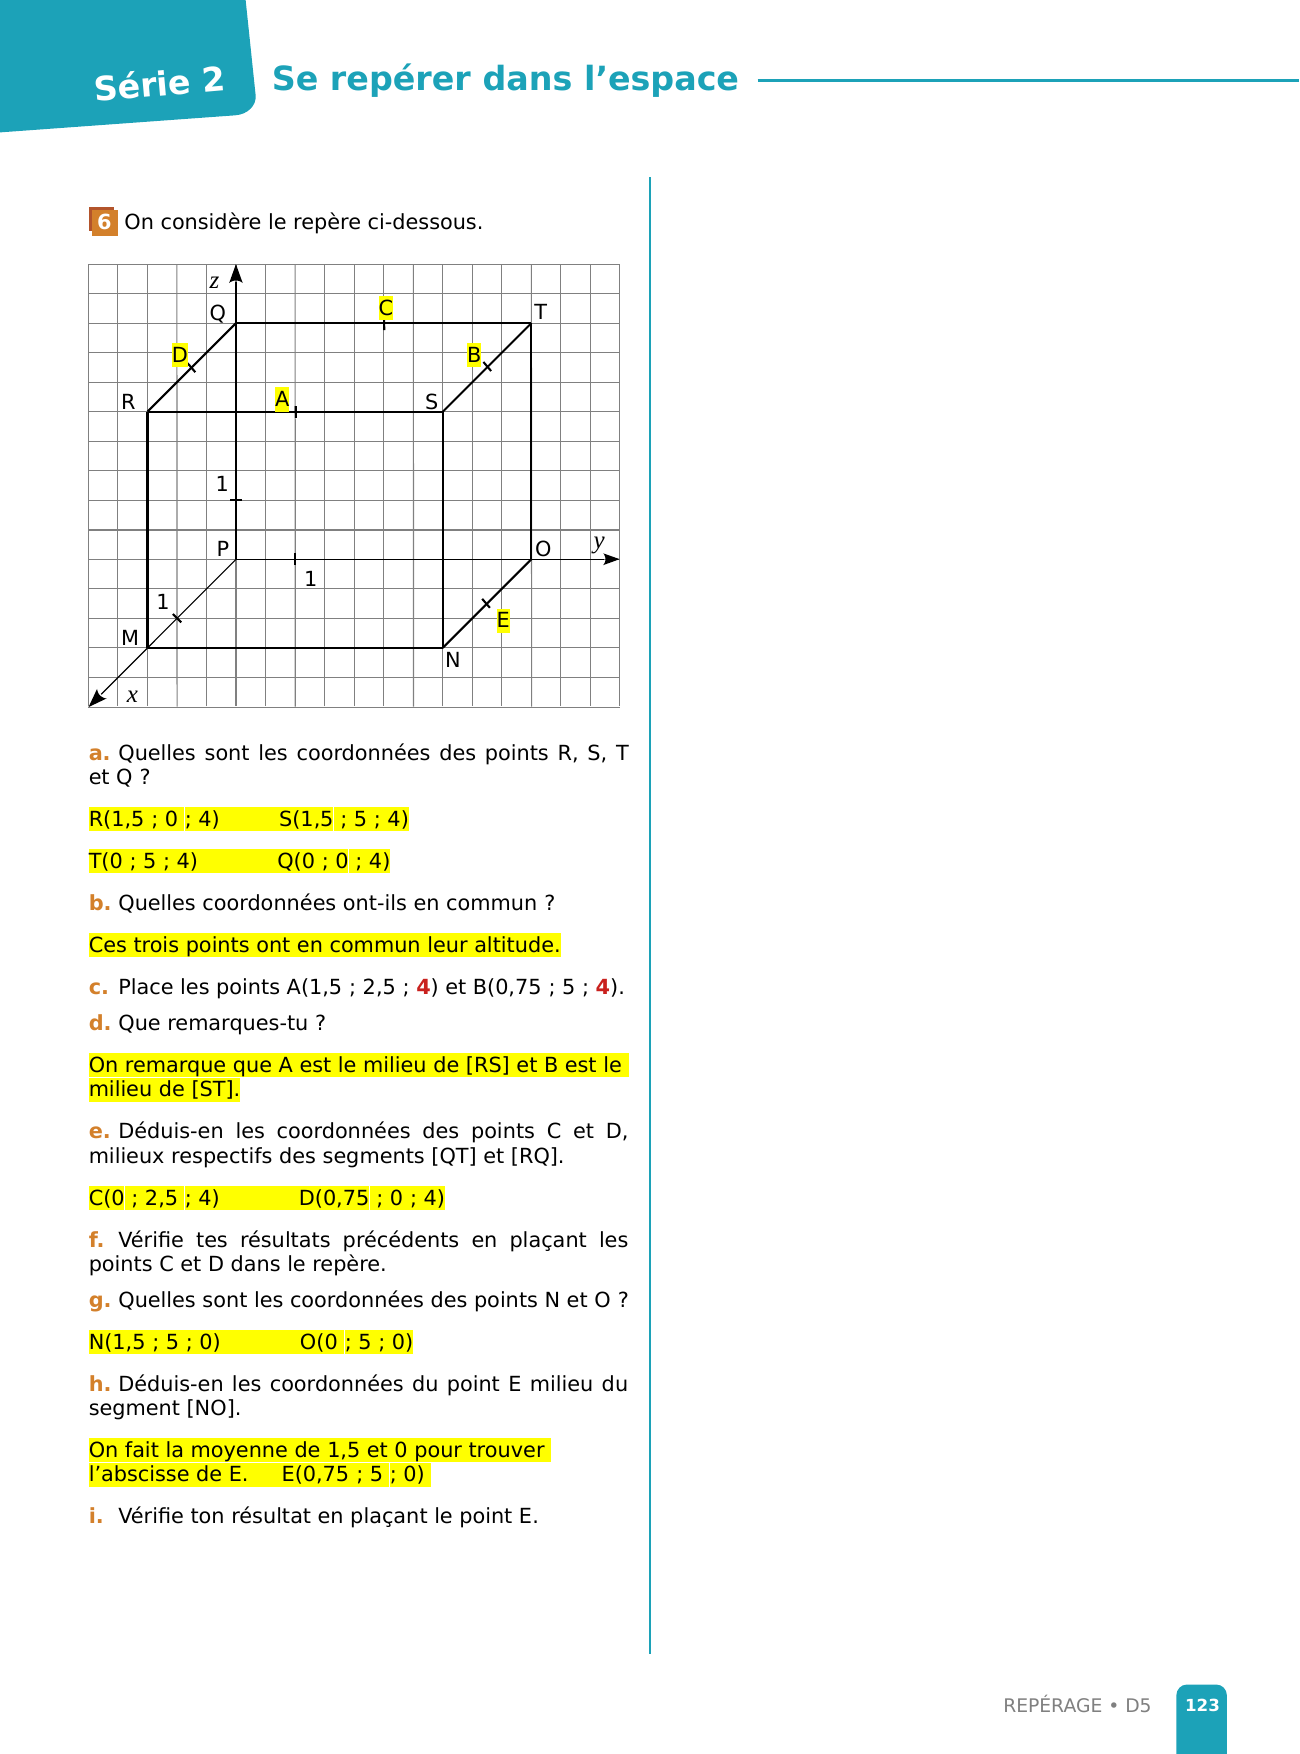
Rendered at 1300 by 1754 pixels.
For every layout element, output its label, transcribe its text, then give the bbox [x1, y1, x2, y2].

subtitle C(0 ; 2,5 ; 4) D(0,75 ; 0 ; 4) [445, 1186, 629, 1210]
subtitle N(1,5 ; 5 ; 0) O(0 ; 5 ; 0) [413, 1330, 629, 1354]
list Quelles coordonnées ont-ils en commun ? [88, 891, 629, 915]
list Déduis-en les coordonnées du point E milieu du segment [NO]. [88, 1372, 629, 1420]
subtitle Ces trois points ont en commun leur altitude. [561, 933, 629, 957]
subtitle On remarque que A est le milieu de [RS] et B est le milieu de [ST]. [88, 1053, 629, 1102]
list Quelles sont les coordonnées des points R, S, T et Q ? [88, 741, 629, 789]
subtitle R(1,5 ; 0 ; 4) S(1,5 ; 5 ; 4) [409, 807, 629, 831]
list Vérifie tes résultats précédents en plaçant les points C et D dans le repère. [88, 1228, 629, 1276]
list Place les points A(1,5 ; 2,5 ; 4) et B(0,75 ; 5 ; 4). [88, 975, 629, 999]
list Vérifie ton résultat en plaçant le point E. [88, 1504, 629, 1529]
list Quelles sont les coordonnées des points N et O ? [88, 1288, 629, 1312]
subtitle T(0 ; 5 ; 4) Q(0 ; 0 ; 4) [390, 849, 629, 873]
subtitle On considère le repère ci-dessous. [114, 207, 629, 235]
list Déduis-en les coordonnées des points C et D, milieux respectifs des segments [QT] et [RQ]. [88, 1119, 629, 1168]
list Que remarques-tu ? [88, 1011, 629, 1035]
subtitle On fait la moyenne de 1,5 et 0 pour trouver l’abscisse de E. E(0,75 ; 5 ; 0) [88, 1438, 629, 1487]
